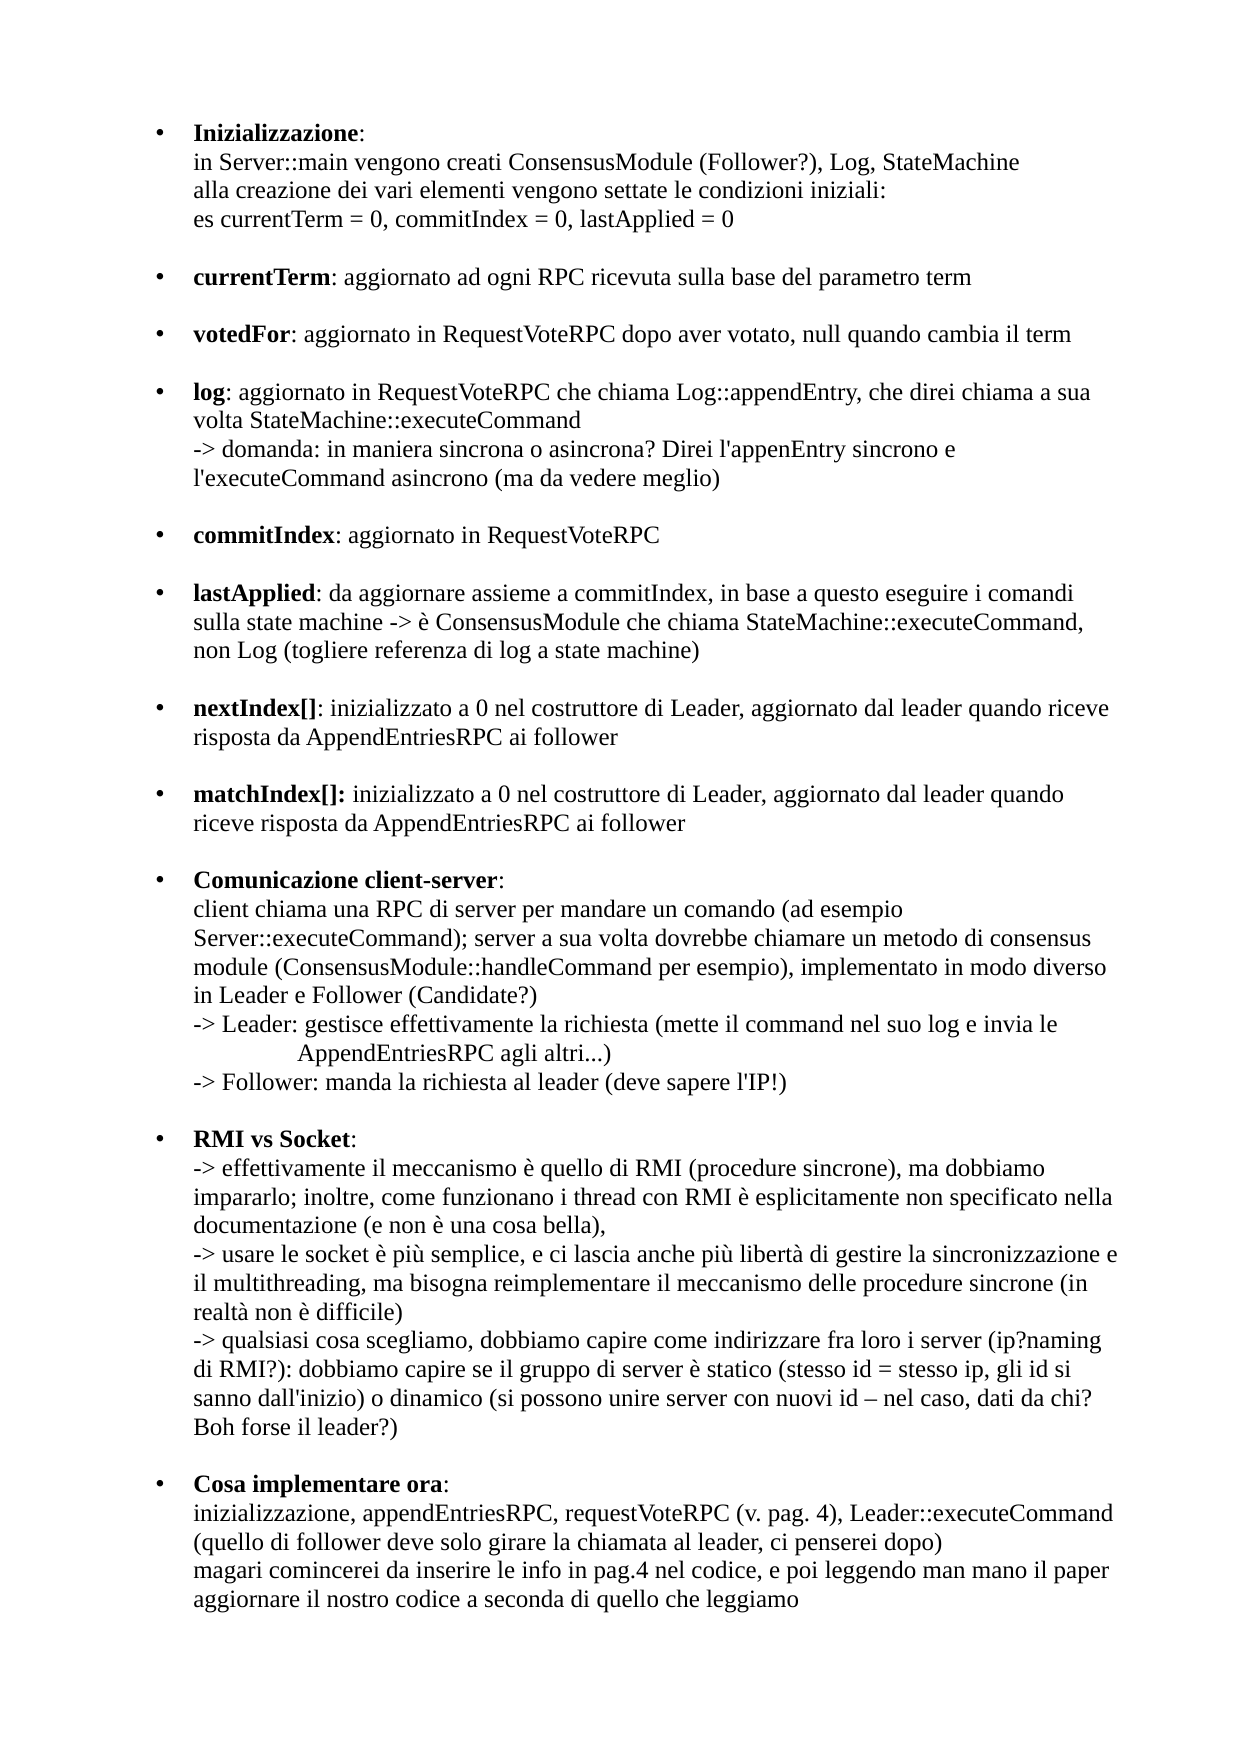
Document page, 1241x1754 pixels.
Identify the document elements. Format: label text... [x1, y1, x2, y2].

list votedFor: aggiornato in RequestVoteRPC dopo aver votato, null quando cambia il term [156, 319, 1122, 348]
list inizializzazione, appendEntriesRPC, requestVoteRPC (v. pag. 4), Leader::executeCommand (quello di follower deve solo girare la chiamata al leader, ci penserei dopo) [156, 1498, 1122, 1556]
list Inizializzazione: [156, 118, 1122, 147]
list es currentTerm = 0, commitIndex = 0, lastApplied = 0 [156, 204, 1122, 233]
list -> usare le socket è più semplice, e ci lascia anche più libertà di gestire la sincronizzazione e il multithreading, ma bisogna reimplementare il meccanismo delle procedure sincrone (in realtà non è difficile) [156, 1239, 1122, 1326]
list client chiama una RPC di server per mandare un comando (ad esempio Server::executeCommand); server a sua volta dovrebbe chiamare un metodo di consensus module (ConsensusModule::handleCommand per esempio), implementato in modo diverso in Leader e Follower (Candidate?) [156, 894, 1122, 1009]
list lastApplied: da aggiornare assieme a commitIndex, in base a questo eseguire i comandi sulla state machine -> è ConsensusModule che chiama StateMachine::executeCommand, non Log (togliere referenza di log a state machine) [156, 578, 1122, 664]
list RMI vs Socket: [156, 1124, 1122, 1153]
list -> Follower: manda la richiesta al leader (deve sapere l'IP!) [156, 1067, 1122, 1096]
list magari comincerei da inserire le info in pag.4 nel codice, e poi leggendo man mano il paper aggiornare il nostro codice a seconda di quello che leggiamo [156, 1556, 1122, 1613]
list -> domanda: in maniera sincrona o asincrona? Direi l'appenEntry sincrono e l'executeCommand asincrono (ma da vedere meglio) [156, 434, 1122, 492]
list log: aggiornato in RequestVoteRPC che chiama Log::appendEntry, che direi chiama a sua volta StateMachine::executeCommand [156, 377, 1122, 434]
list alla creazione dei vari elementi vengono settate le condizioni iniziali: [156, 176, 1122, 204]
list Cosa implementare ora: [156, 1469, 1122, 1498]
list in Server::main vengono creati ConsensusModule (Follower?), Log, StateMachine [156, 147, 1122, 176]
list matchIndex[]: inizializzato a 0 nel costruttore di Leader, aggiornato dal leader quando riceve risposta da AppendEntriesRPC ai follower [156, 779, 1122, 837]
list -> effettivamente il meccanismo è quello di RMI (procedure sincrone), ma dobbiamo impararlo; inoltre, come funzionano i thread con RMI è esplicitamente non specificato nella documentazione (e non è una cosa bella), [156, 1153, 1122, 1239]
list -> Leader: gestisce effettivamente la richiesta (mette il command nel suo log e invia le AppendEntriesRPC agli altri...) [156, 1009, 1122, 1067]
list Comunicazione client-server: [156, 866, 1122, 894]
list commitIndex: aggiornato in RequestVoteRPC [156, 521, 1122, 549]
list nextIndex[]: inizializzato a 0 nel costruttore di Leader, aggiornato dal leader quando riceve risposta da AppendEntriesRPC ai follower [156, 693, 1122, 751]
list currentTerm: aggiornato ad ogni RPC ricevuta sulla base del parametro term [156, 262, 1122, 291]
list -> qualsiasi cosa scegliamo, dobbiamo capire come indirizzare fra loro i server (ip?naming di RMI?): dobbiamo capire se il gruppo di server è statico (stesso id = stesso ip, gli id si sanno dall'inizio) o dinamico (si possono unire server con nuovi id – nel caso, dati da chi? Boh forse il leader?) [156, 1326, 1122, 1441]
